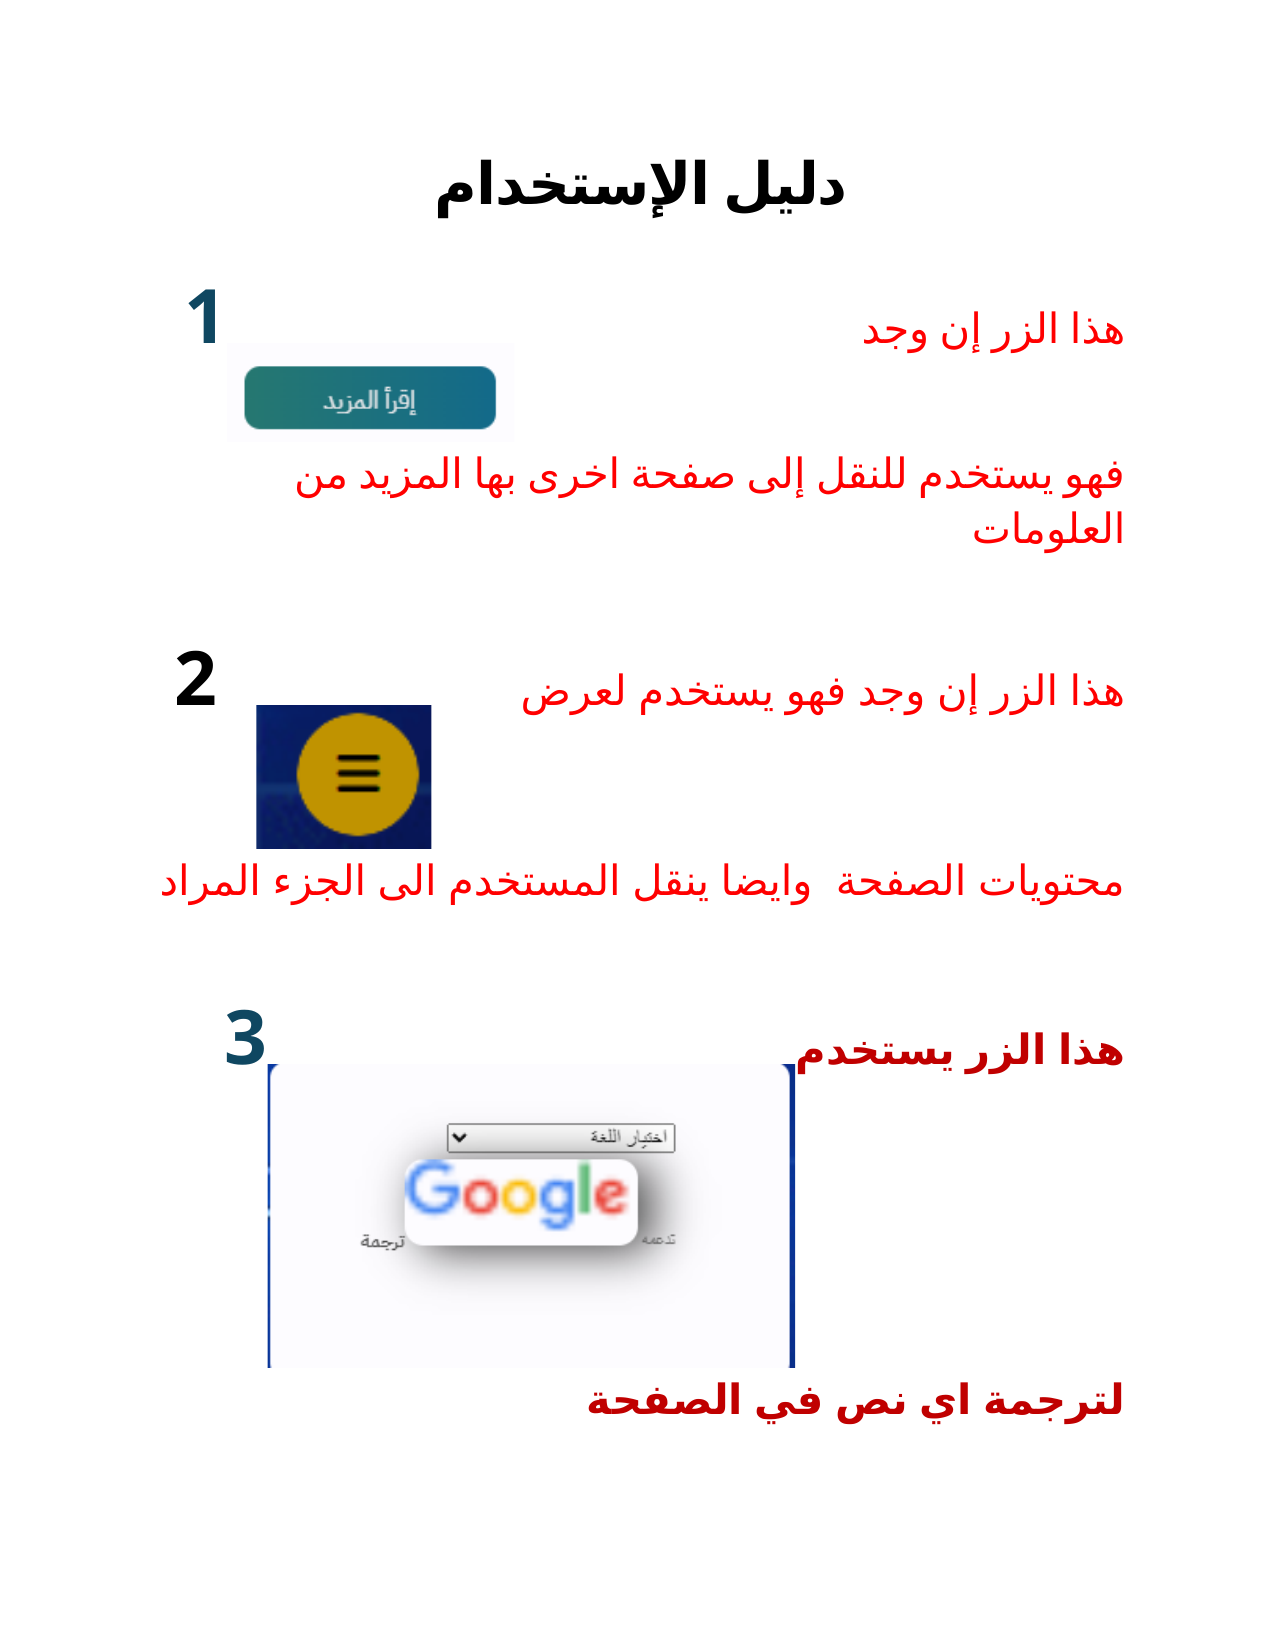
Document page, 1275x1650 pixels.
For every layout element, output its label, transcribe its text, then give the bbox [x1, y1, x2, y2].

subtitle 1 هذا الزر إن وجد فهو يستخدم للنقل إلى صفحة اخرى بها المزيد من العلومات [150, 263, 1125, 553]
title دليل الإستخدام [150, 150, 1125, 217]
text 3هذا الزر يستخدم لترجمة اي نص في الصفحة [150, 984, 1125, 1423]
text 2 هذا الزر إن وجد فهو يستخدم لعرض محتويات الصفحة وايضا ينقل المستخدم الى الجزء المراد [150, 625, 1125, 904]
